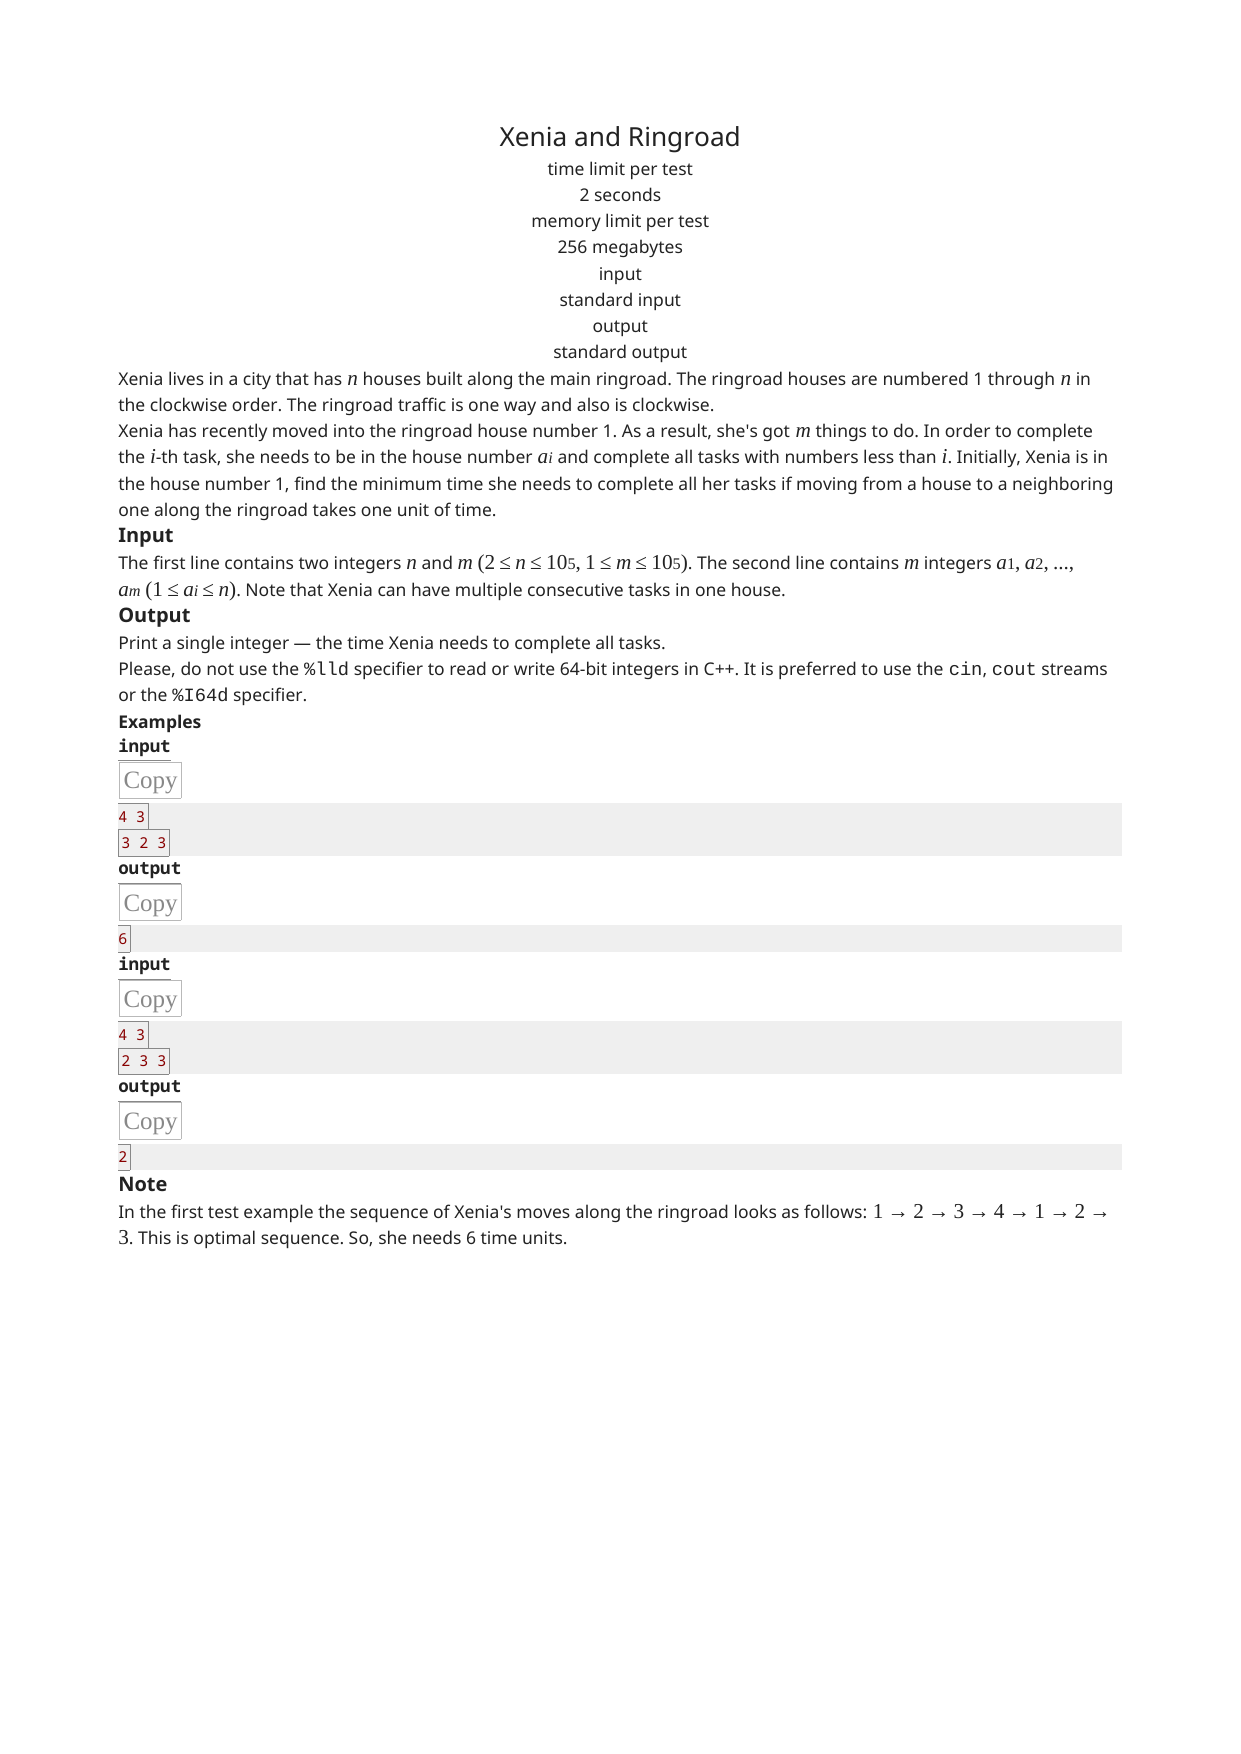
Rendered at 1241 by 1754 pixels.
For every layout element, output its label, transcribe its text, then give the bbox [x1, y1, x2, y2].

text The first line contains two integers n and m (2 ≤ n ≤ 105, 1 ≤ m ≤ 105). The second line contains m integers a1, a2, ..., am (1 ≤ ai ≤ n). Note that Xenia can have multiple consecutive tasks in one house. [118, 549, 1122, 601]
text [149, 803, 1122, 829]
text [170, 829, 1122, 856]
text output [118, 1074, 1122, 1101]
text Examples [118, 707, 1122, 733]
text Copy [120, 1103, 181, 1139]
text [182, 1102, 1121, 1139]
text Xenia has recently moved into the ringroad house number 1. As a result, she's got m things to do. In order to complete the i-th task, she needs to be in the house number ai and complete all tasks with numbers less than i. Initially, Xenia is in the house number 1, find the minimum time she needs to complete all her tasks if moving from a house to a neighboring one along the ringroad takes one unit of time. [118, 416, 1122, 521]
text Note [118, 1170, 1122, 1197]
text input [118, 952, 1122, 979]
text Xenia lives in a city that has n houses built along the main ringroad. The ringroad houses are numbered 1 through n in the clockwise order. The ringroad traffic is one way and also is clockwise. [118, 364, 1122, 416]
text Copy [120, 885, 181, 920]
text 4 3 [118, 804, 148, 829]
text standard input [118, 285, 1122, 311]
text Copy [120, 763, 181, 798]
text [149, 1021, 1122, 1048]
text Copy [120, 981, 181, 1016]
text time limit per test [118, 154, 1122, 180]
text Input [118, 521, 1122, 549]
text [170, 1048, 1122, 1074]
text 256 megabytes [118, 233, 1122, 259]
text 4 3 [118, 1022, 148, 1048]
text [182, 884, 1121, 920]
text 2 seconds [118, 180, 1122, 206]
text input [118, 733, 1122, 760]
text Output [118, 601, 1122, 628]
text input [118, 259, 1122, 285]
text Xenia and Ringroad [118, 118, 1122, 154]
text [131, 925, 1122, 952]
text output [118, 311, 1122, 338]
text [182, 980, 1121, 1016]
text memory limit per test [118, 206, 1122, 233]
text [182, 762, 1121, 798]
text 2 3 3 [119, 1049, 169, 1074]
text 3 2 3 [119, 830, 169, 856]
text 2 [118, 1145, 130, 1170]
text [131, 1144, 1122, 1170]
text In the first test example the sequence of Xenia's moves along the ringroad looks as follows: 1 → 2 → 3 → 4 → 1 → 2 → 3. This is optimal sequence. So, she needs 6 time units. [118, 1197, 1122, 1250]
text standard output [118, 338, 1122, 364]
text Please, do not use the %lld specifier to read or write 64-bit integers in С++. It is preferred to use the cin, cout streams or the %I64d specifier. [118, 655, 1122, 707]
text output [118, 856, 1122, 883]
text 6 [118, 926, 130, 952]
text Print a single integer — the time Xenia needs to complete all tasks. [118, 628, 1122, 655]
